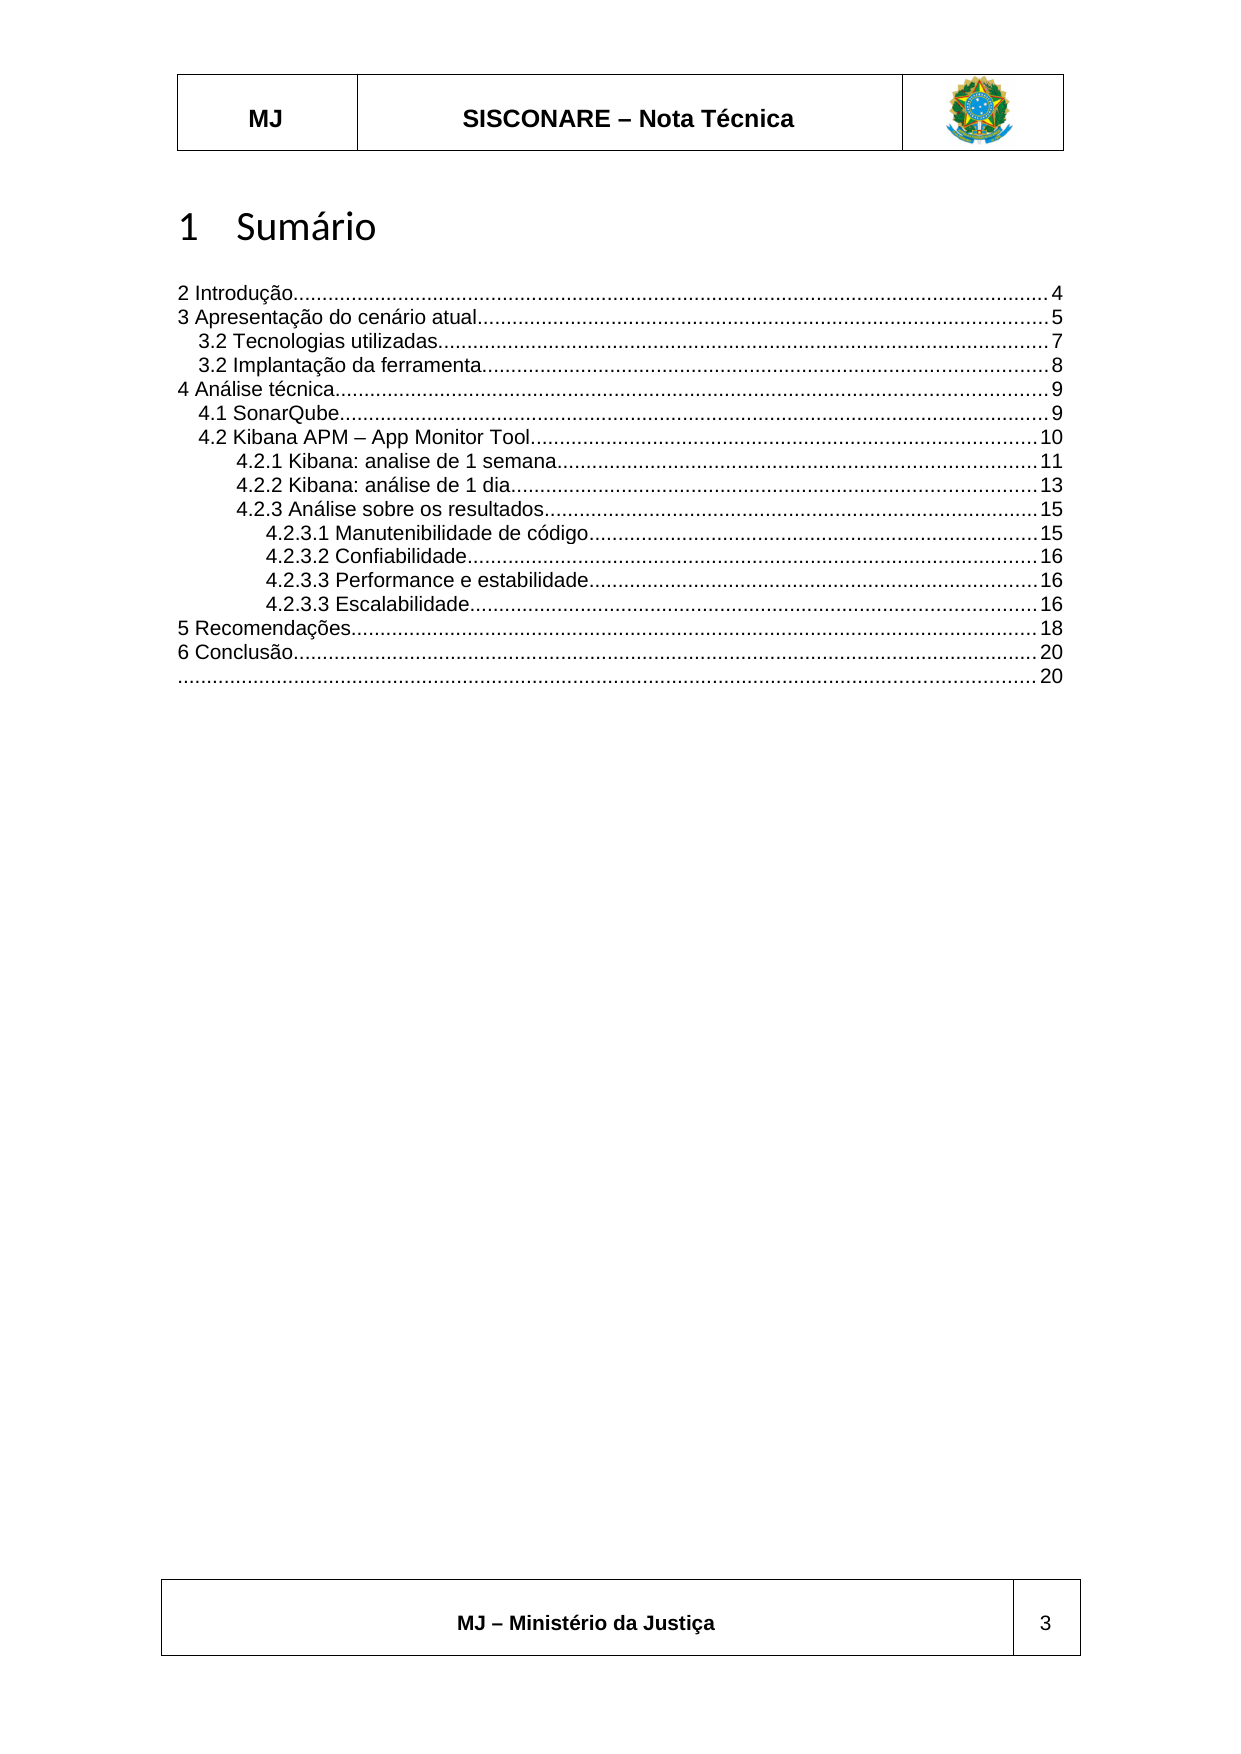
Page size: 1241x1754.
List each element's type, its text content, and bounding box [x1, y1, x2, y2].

picture [944, 75, 1020, 149]
subtitle Sumário [377, 200, 1063, 251]
subtitle Sumário [177, 200, 236, 251]
